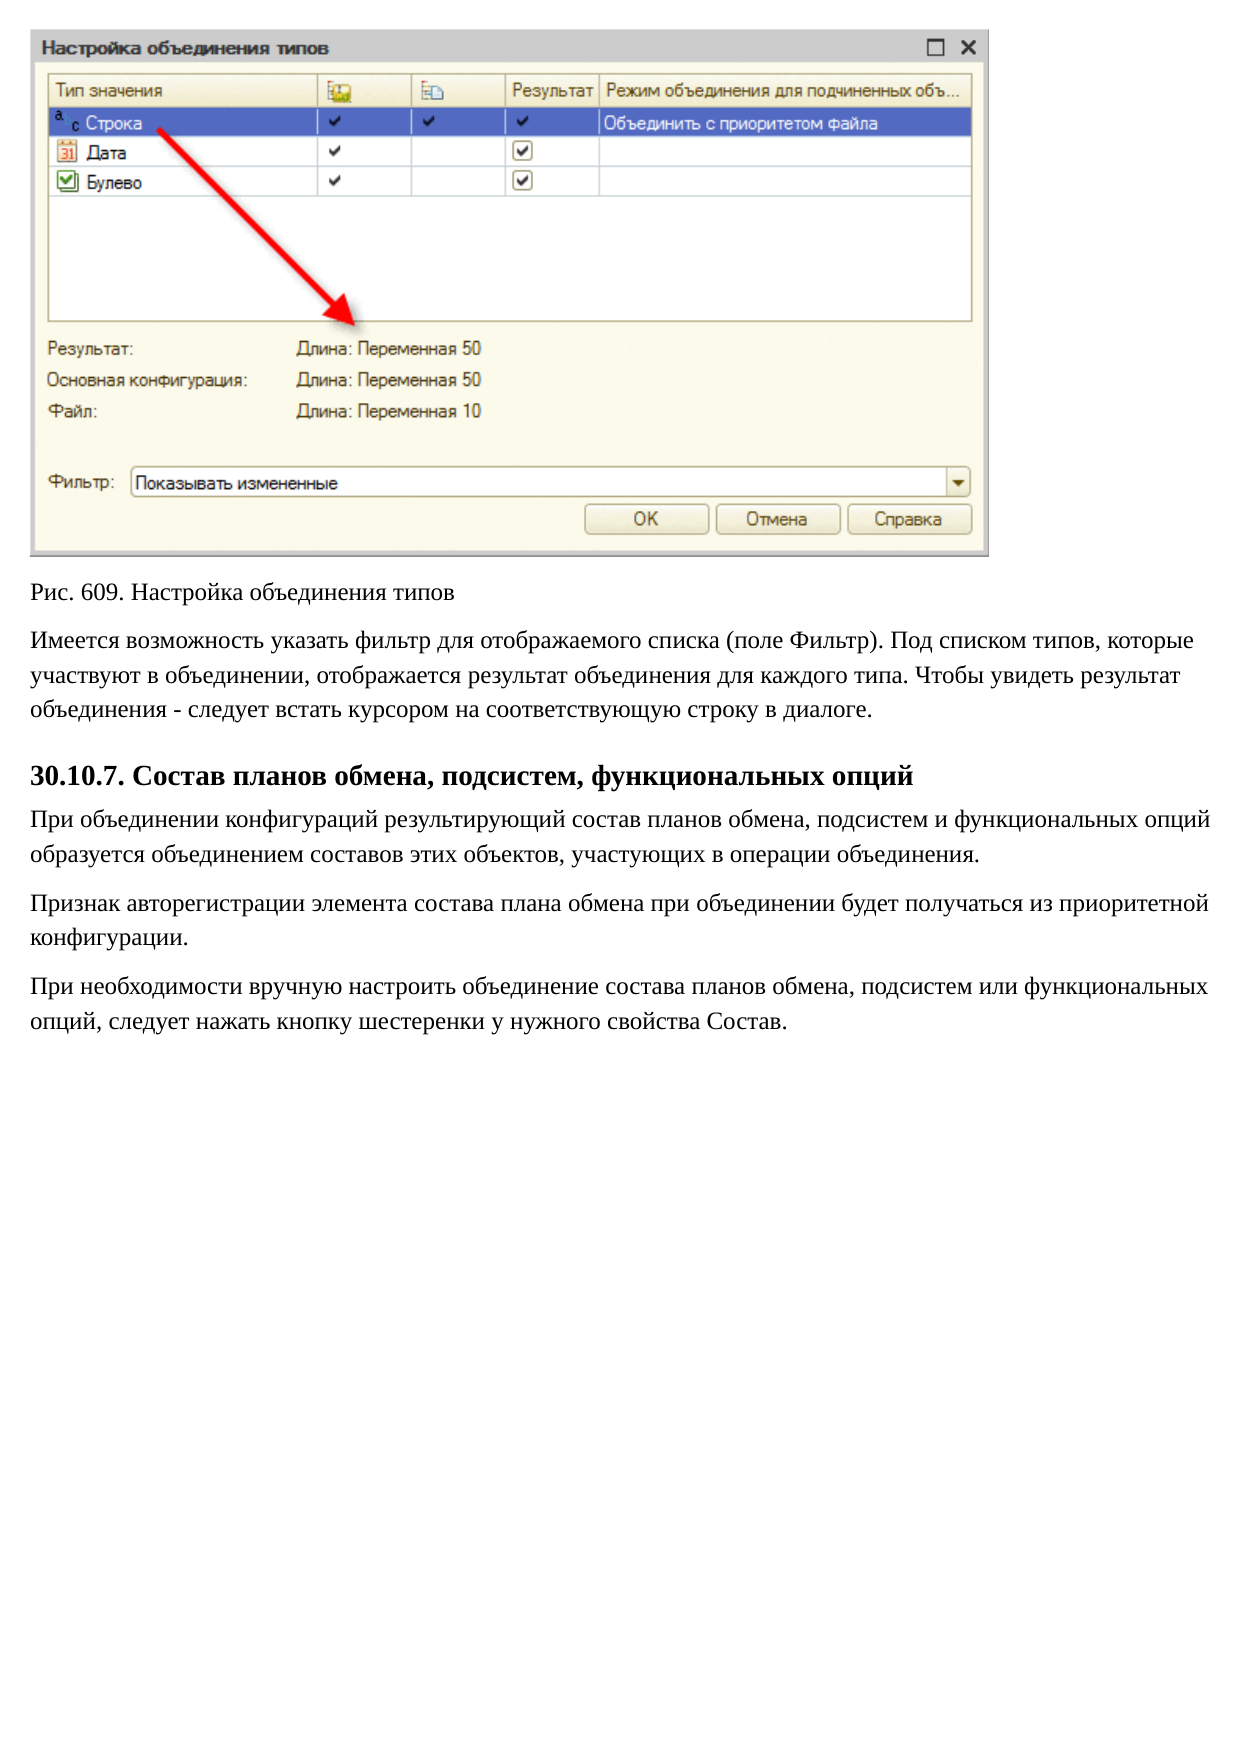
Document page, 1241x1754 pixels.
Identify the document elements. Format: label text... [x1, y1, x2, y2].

text Имеется возможность указать фильтр для отображаемого списка (поле Фильтр). Под списком типов, которые участвуют в объединении, отображается результат объединения для каждого типа. Чтобы увидеть результат объединения ‑ следует встать курсором на соответствующую строку в диалоге. [30, 626, 1211, 723]
text Признак авторегистрации элемента состава плана обмена при объединении будет получаться из приоритетной конфигурации. [30, 888, 1211, 951]
text При необходимости вручную настроить объединение состава планов обмена, подсистем или функциональных опций, следует нажать кнопку шестеренки у нужного свойства Состав. [30, 971, 1211, 1034]
text При объединении конфигураций результирующий состав планов обмена, подсистем и функциональных опций образуется объединением составов этих объектов, участующих в операции объединения. [30, 804, 1211, 867]
text Рис. 609. Настройка объединения типов [30, 577, 1211, 605]
picture [29, 28, 989, 557]
subtitle 30.10.7. Состав планов обмена, подсистем, функциональных опций [30, 758, 1211, 792]
